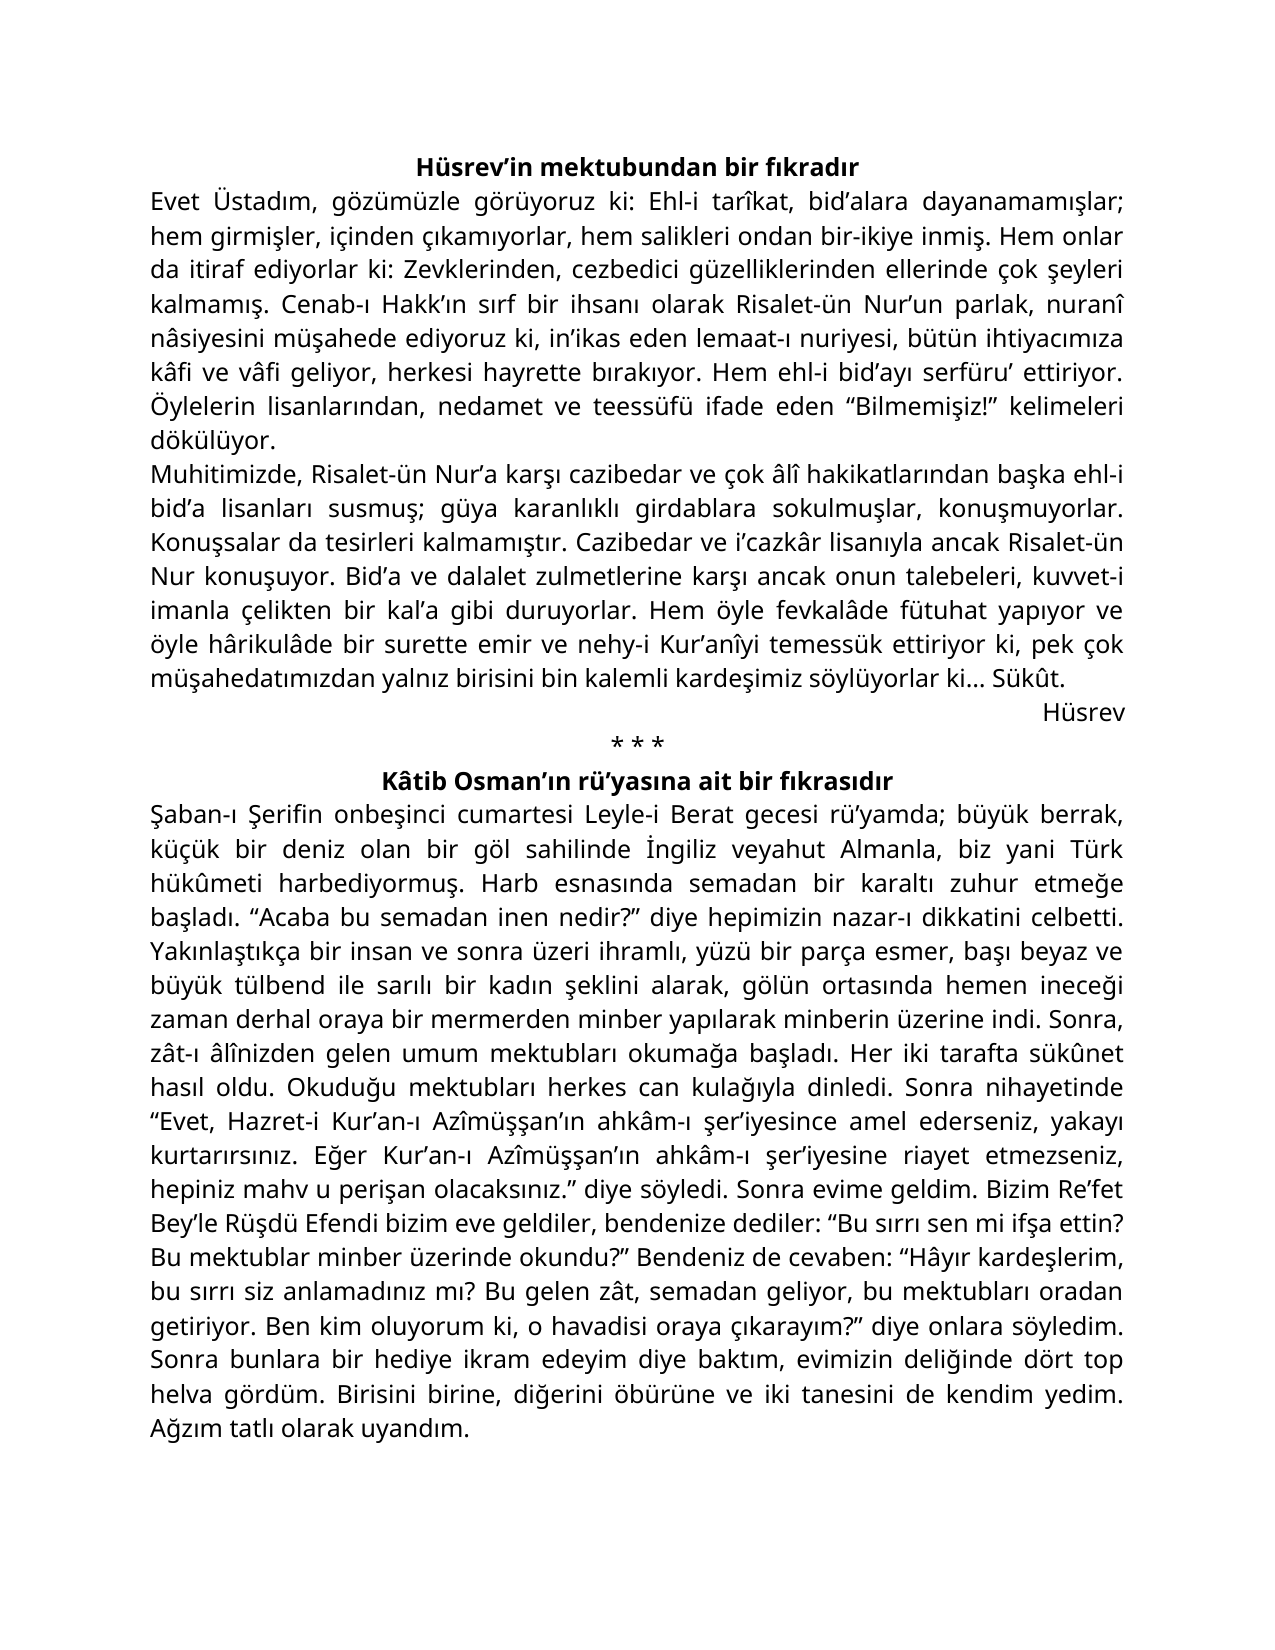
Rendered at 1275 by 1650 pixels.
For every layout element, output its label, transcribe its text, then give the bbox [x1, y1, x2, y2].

text Evet Üstadım, gözümüzle görüyoruz ki: Ehl-i tarîkat, bid’alara dayanamamışlar; hem girmişler, içinden çıkamıyorlar, hem salikleri ondan bir-ikiye inmiş. Hem onlar da itiraf ediyorlar ki: Zevklerinden, cezbedici güzelliklerinden ellerinde çok şeyleri kalmamış. Cenab-ı Hakk’ın sırf bir ihsanı olarak Risalet-ün Nur’un parlak, nuranî nâsiyesini müşahede ediyoruz ki, in’ikas eden lemaat-ı nuriyesi, bütün ihtiyacımıza kâfi ve vâfi geliyor, herkesi hayrette bırakıyor. Hem ehl-i bid’ayı serfüru’ ettiriyor. Öylelerin lisanlarından, nedamet ve teessüfü ifade eden “Bilmemişiz!” kelimeleri dökülüyor. [150, 184, 1125, 457]
text * * * [150, 729, 1125, 763]
subtitle Hüsrev’in mektubundan bir fıkradır [150, 150, 1125, 184]
text Muhitimizde, Risalet-ün Nur’a karşı cazibedar ve çok âlî hakikatlarından başka ehl-i bid’a lisanları susmuş; güya karanlıklı girdablara sokulmuşlar, konuşmuyorlar. Konuşsalar da tesirleri kalmamıştır. Cazibedar ve i’cazkâr lisanıyla ancak Risalet-ün Nur konuşuyor. Bid’a ve dalalet zulmetlerine karşı ancak onun talebeleri, kuvvet-i imanla çelikten bir kal’a gibi duruyorlar. Hem öyle fevkalâde fütuhat yapıyor ve öyle hârikulâde bir surette emir ve nehy-i Kur’anîyi temessük ettiriyor ki, pek çok müşahedatımızdan yalnız birisini bin kalemli kardeşimiz söylüyorlar ki… Sükût. [150, 457, 1125, 695]
text Şaban-ı Şerifin onbeşinci cumartesi Leyle-i Berat gecesi rü’yamda; büyük berrak, küçük bir deniz olan bir göl sahilinde İngiliz veyahut Almanla, biz yani Türk hükûmeti harbediyormuş. Harb esnasında semadan bir karaltı zuhur etmeğe başladı. “Acaba bu semadan inen nedir?” diye hepimizin nazar-ı dikkatini celbetti. Yakınlaştıkça bir insan ve sonra üzeri ihramlı, yüzü bir parça esmer, başı beyaz ve büyük tülbend ile sarılı bir kadın şeklini alarak, gölün ortasında hemen ineceği zaman derhal oraya bir mermerden minber yapılarak minberin üzerine indi. Sonra, zât-ı âlînizden gelen umum mektubları okumağa başladı. Her iki tarafta sükûnet hasıl oldu. Okuduğu mektubları herkes can kulağıyla dinledi. Sonra nihayetinde “Evet, Hazret-i Kur’an-ı Azîmüşşan’ın ahkâm-ı şer’iyesince amel ederseniz, yakayı kurtarırsınız. Eğer Kur’an-ı Azîmüşşan’ın ahkâm-ı şer’iyesine riayet etmezseniz, hepiniz mahv u perişan olacaksınız.” diye söyledi. Sonra evime geldim. Bizim Re’fet Bey’le Rüşdü Efendi bizim eve geldiler, bendenize dediler: “Bu sırrı sen mi ifşa ettin? Bu mektublar minber üzerinde okundu?” Bendeniz de cevaben: “Hâyır kardeşlerim, bu sırrı siz anlamadınız mı? Bu gelen zât, semadan geliyor, bu mektubları oradan getiriyor. Ben kim oluyorum ki, o havadisi oraya çıkarayım?” diye onlara söyledim. Sonra bunlara bir hediye ikram edeyim diye baktım, evimizin deliğinde dört top helva gördüm. Birisini birine, diğerini öbürüne ve iki tanesini de kendim yedim. Ağzım tatlı olarak uyandım. [150, 797, 1125, 1444]
text Hüsrev [150, 695, 1125, 729]
subtitle Kâtib Osman’ın rü’yasına ait bir fıkrasıdır [150, 763, 1125, 797]
